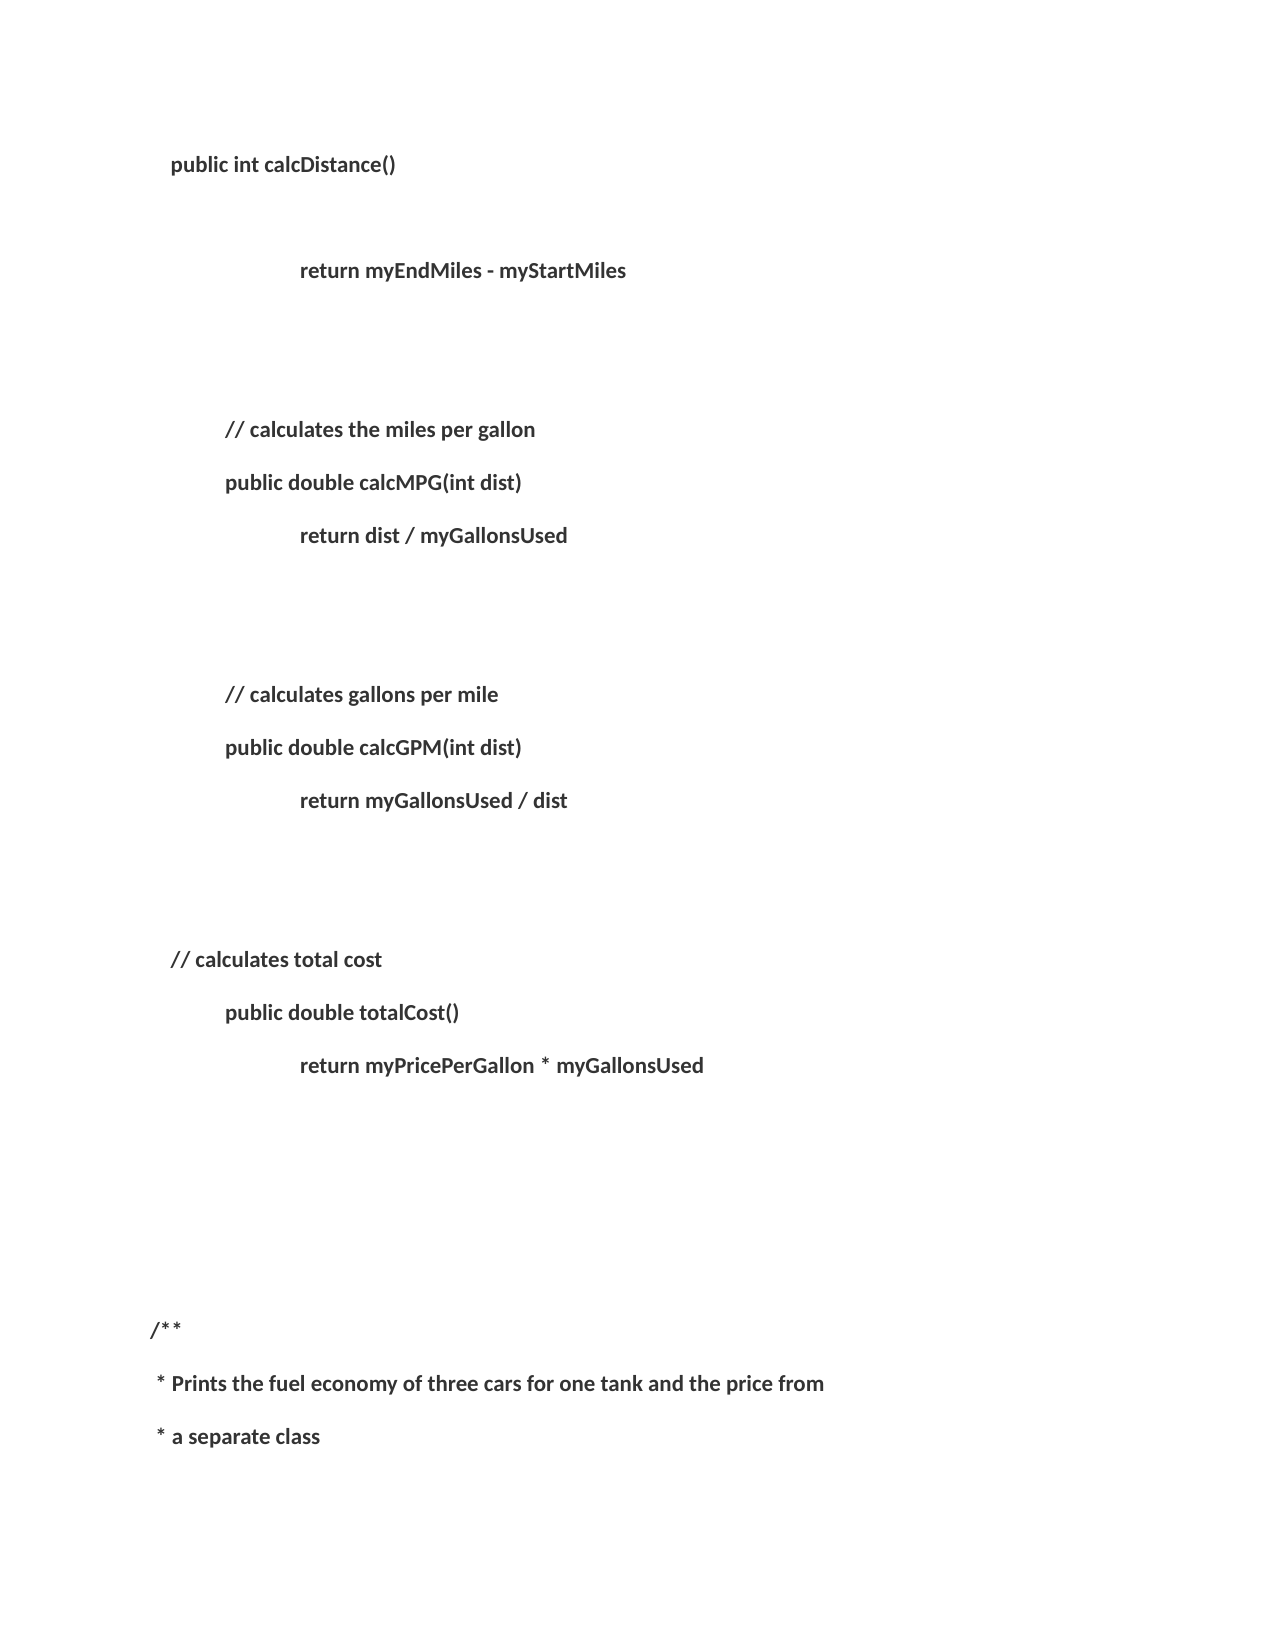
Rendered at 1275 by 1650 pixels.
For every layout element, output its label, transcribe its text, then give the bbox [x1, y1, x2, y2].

text return myEndMiles - myStartMiles [150, 256, 1125, 284]
text return myGallonsUsed / dist [150, 786, 1125, 814]
text return myPricePerGallon * myGallonsUsed [150, 1051, 1125, 1079]
text return dist / myGallonsUsed [150, 521, 1125, 549]
text public int calcDistance() [150, 150, 1125, 178]
text public double calcMPG(int dist) [150, 468, 1125, 496]
text // calculates total cost [150, 945, 1125, 973]
text public double calcGPM(int dist) [150, 733, 1125, 761]
text * a separate class [150, 1422, 1125, 1451]
text /** [150, 1316, 1125, 1344]
text // calculates the miles per gallon [150, 415, 1125, 443]
text public double totalCost() [150, 998, 1125, 1026]
text * Prints the fuel economy of three cars for one tank and the price from [150, 1369, 1125, 1397]
text // calculates gallons per mile [150, 680, 1125, 708]
